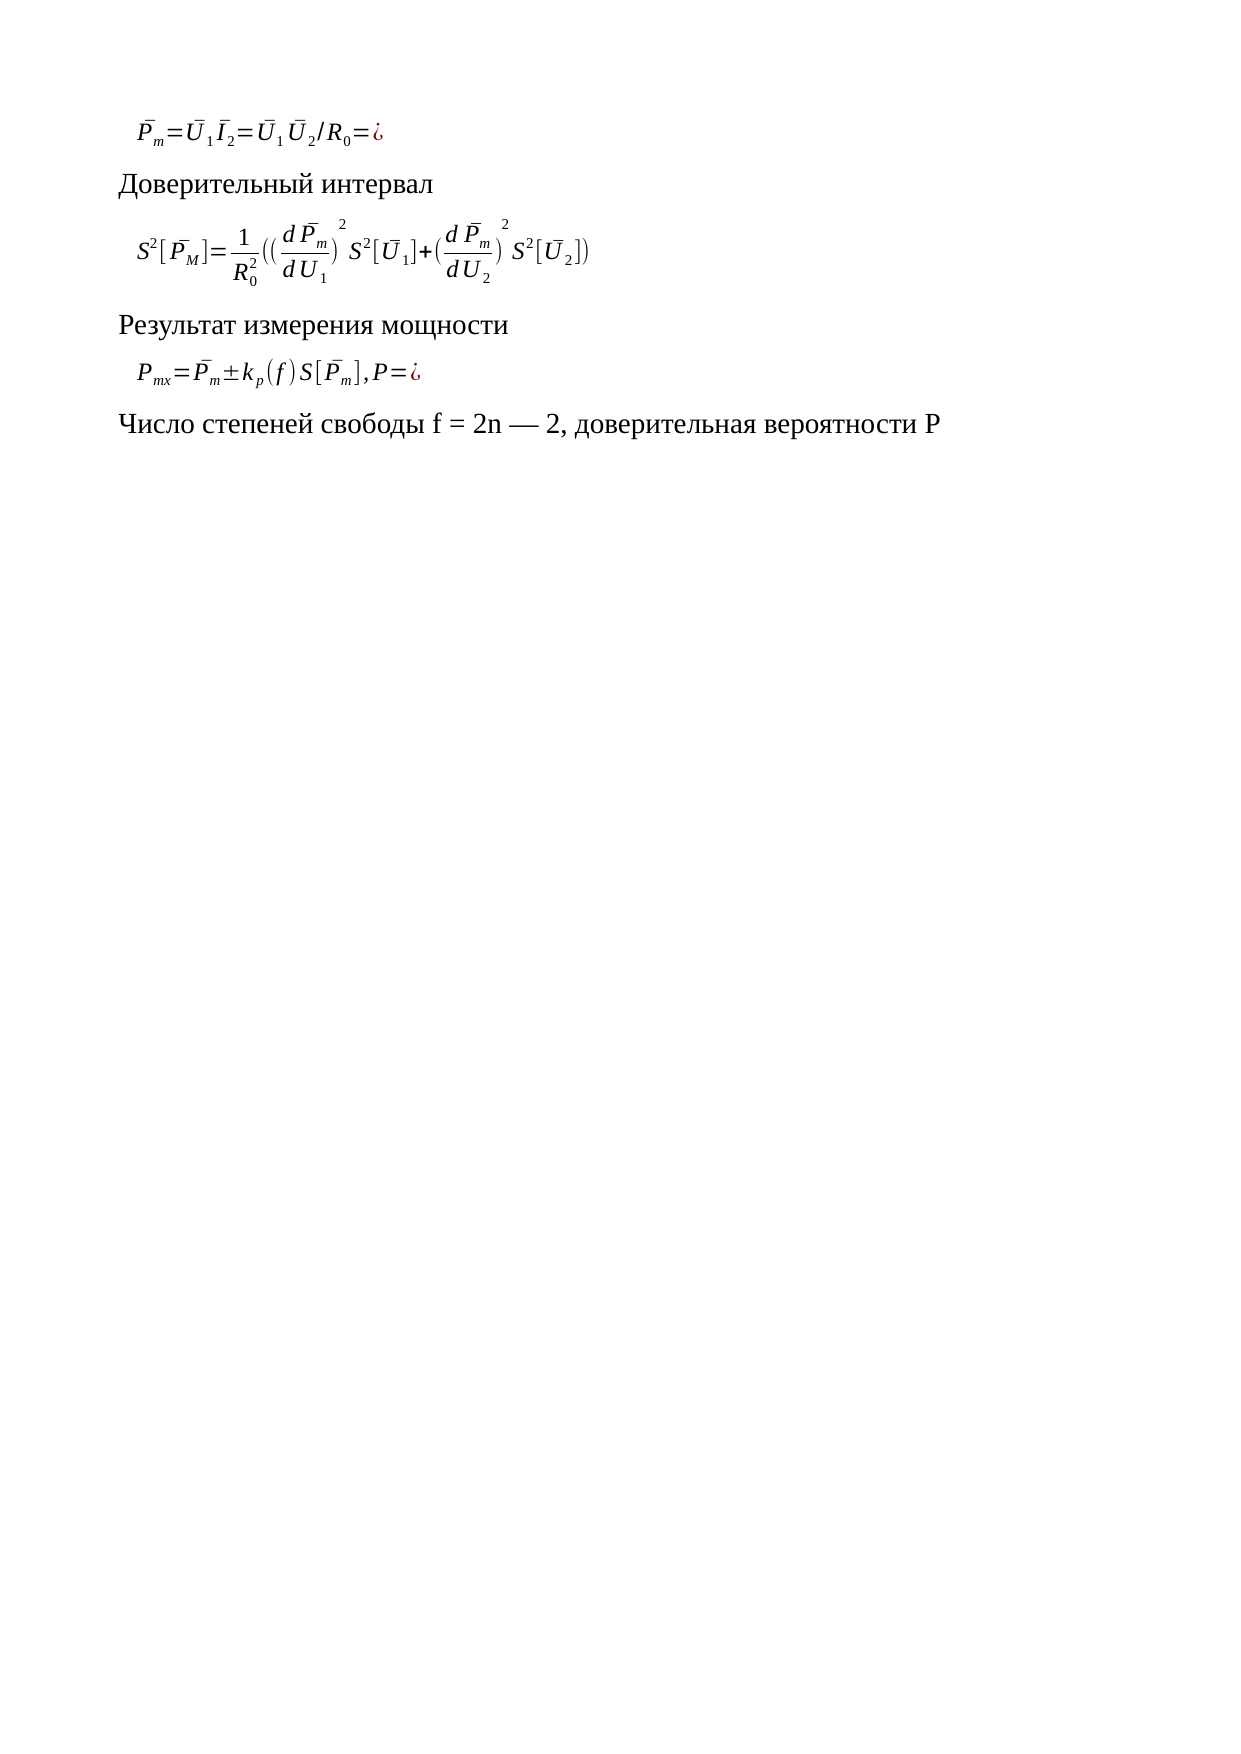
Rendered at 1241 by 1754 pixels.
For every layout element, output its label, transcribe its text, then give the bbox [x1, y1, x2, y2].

text Доверительный интервал [118, 166, 1122, 200]
text Число степеней свободы f = 2n — 2, доверительная вероятности P [118, 406, 1122, 439]
text Результат измерения мощности [118, 307, 1122, 340]
